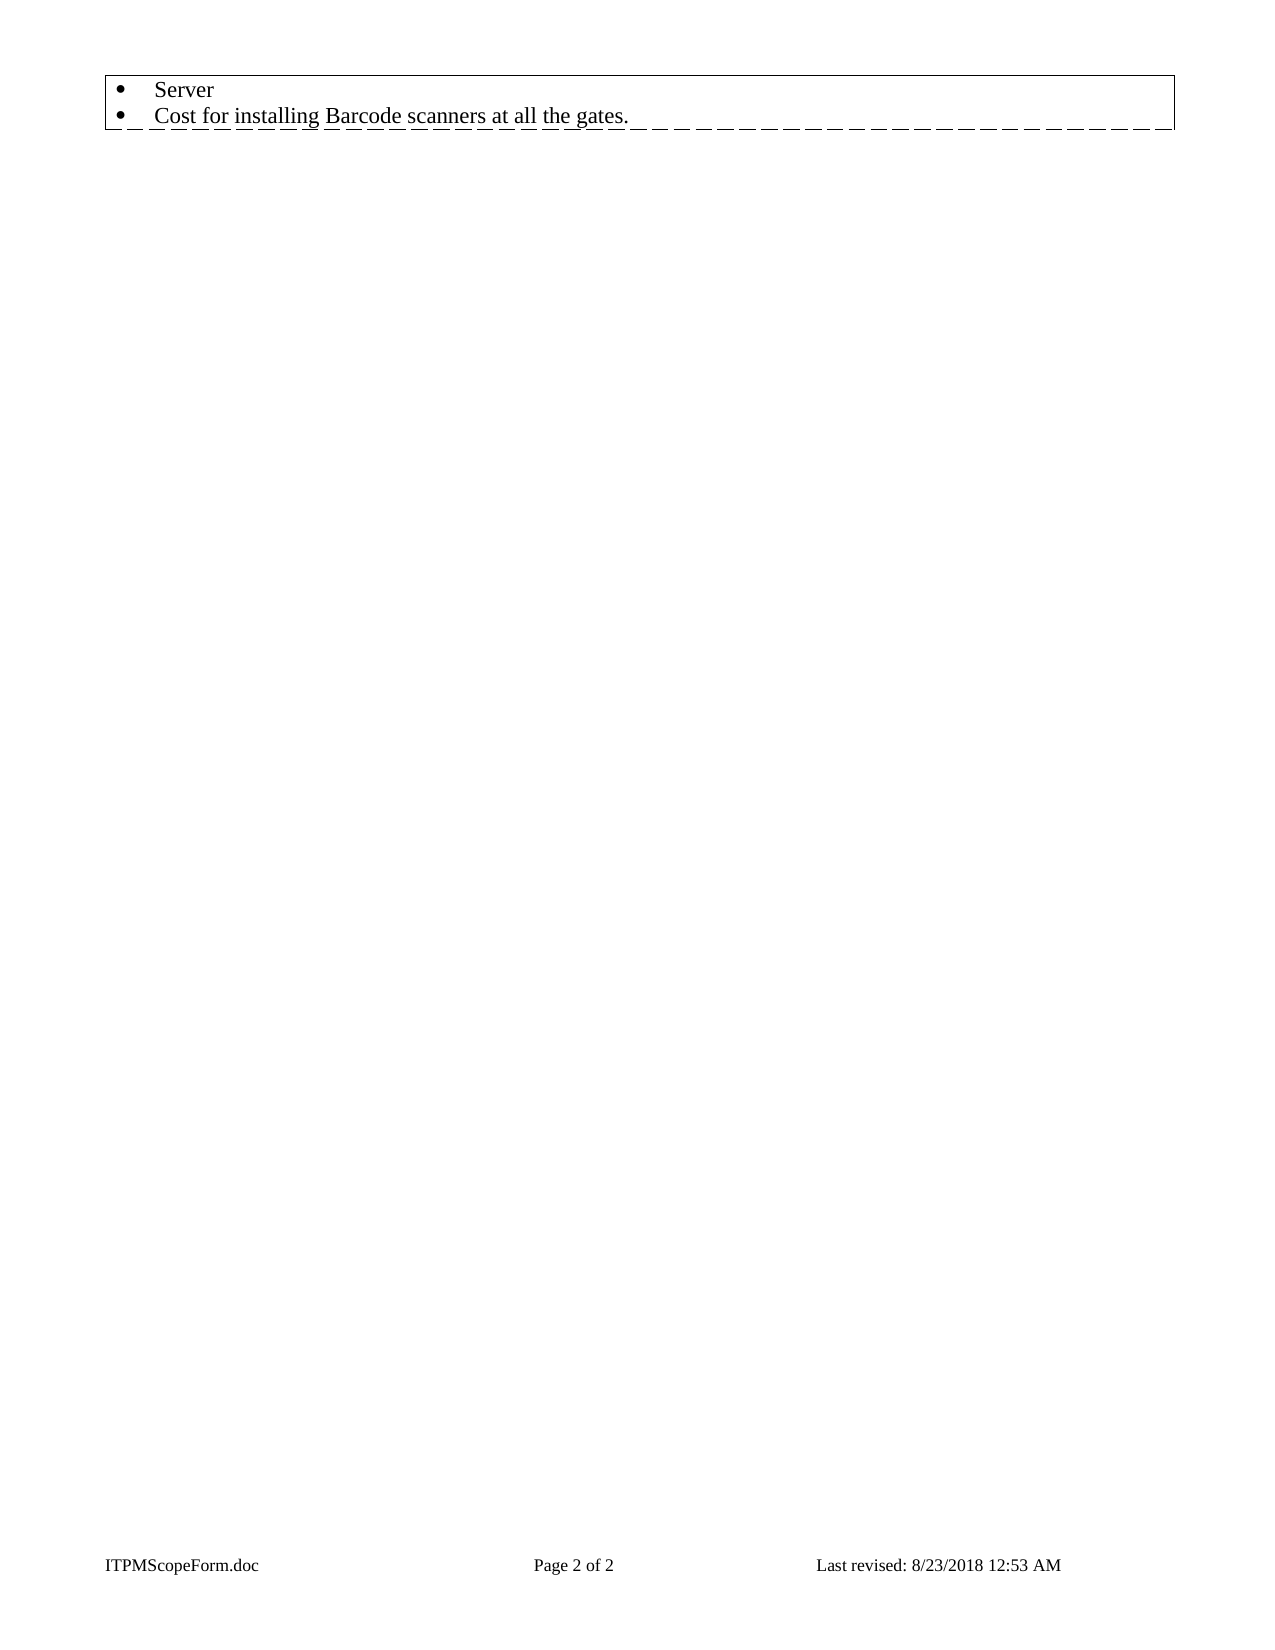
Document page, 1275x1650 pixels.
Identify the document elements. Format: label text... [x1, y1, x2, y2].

table_cell Resource Requirements: Barcode Scanner Internet Connection (at all gates) Computers Memory Device Server Cost for installing Barcode scanners at all the gates. [106, 76, 1174, 129]
